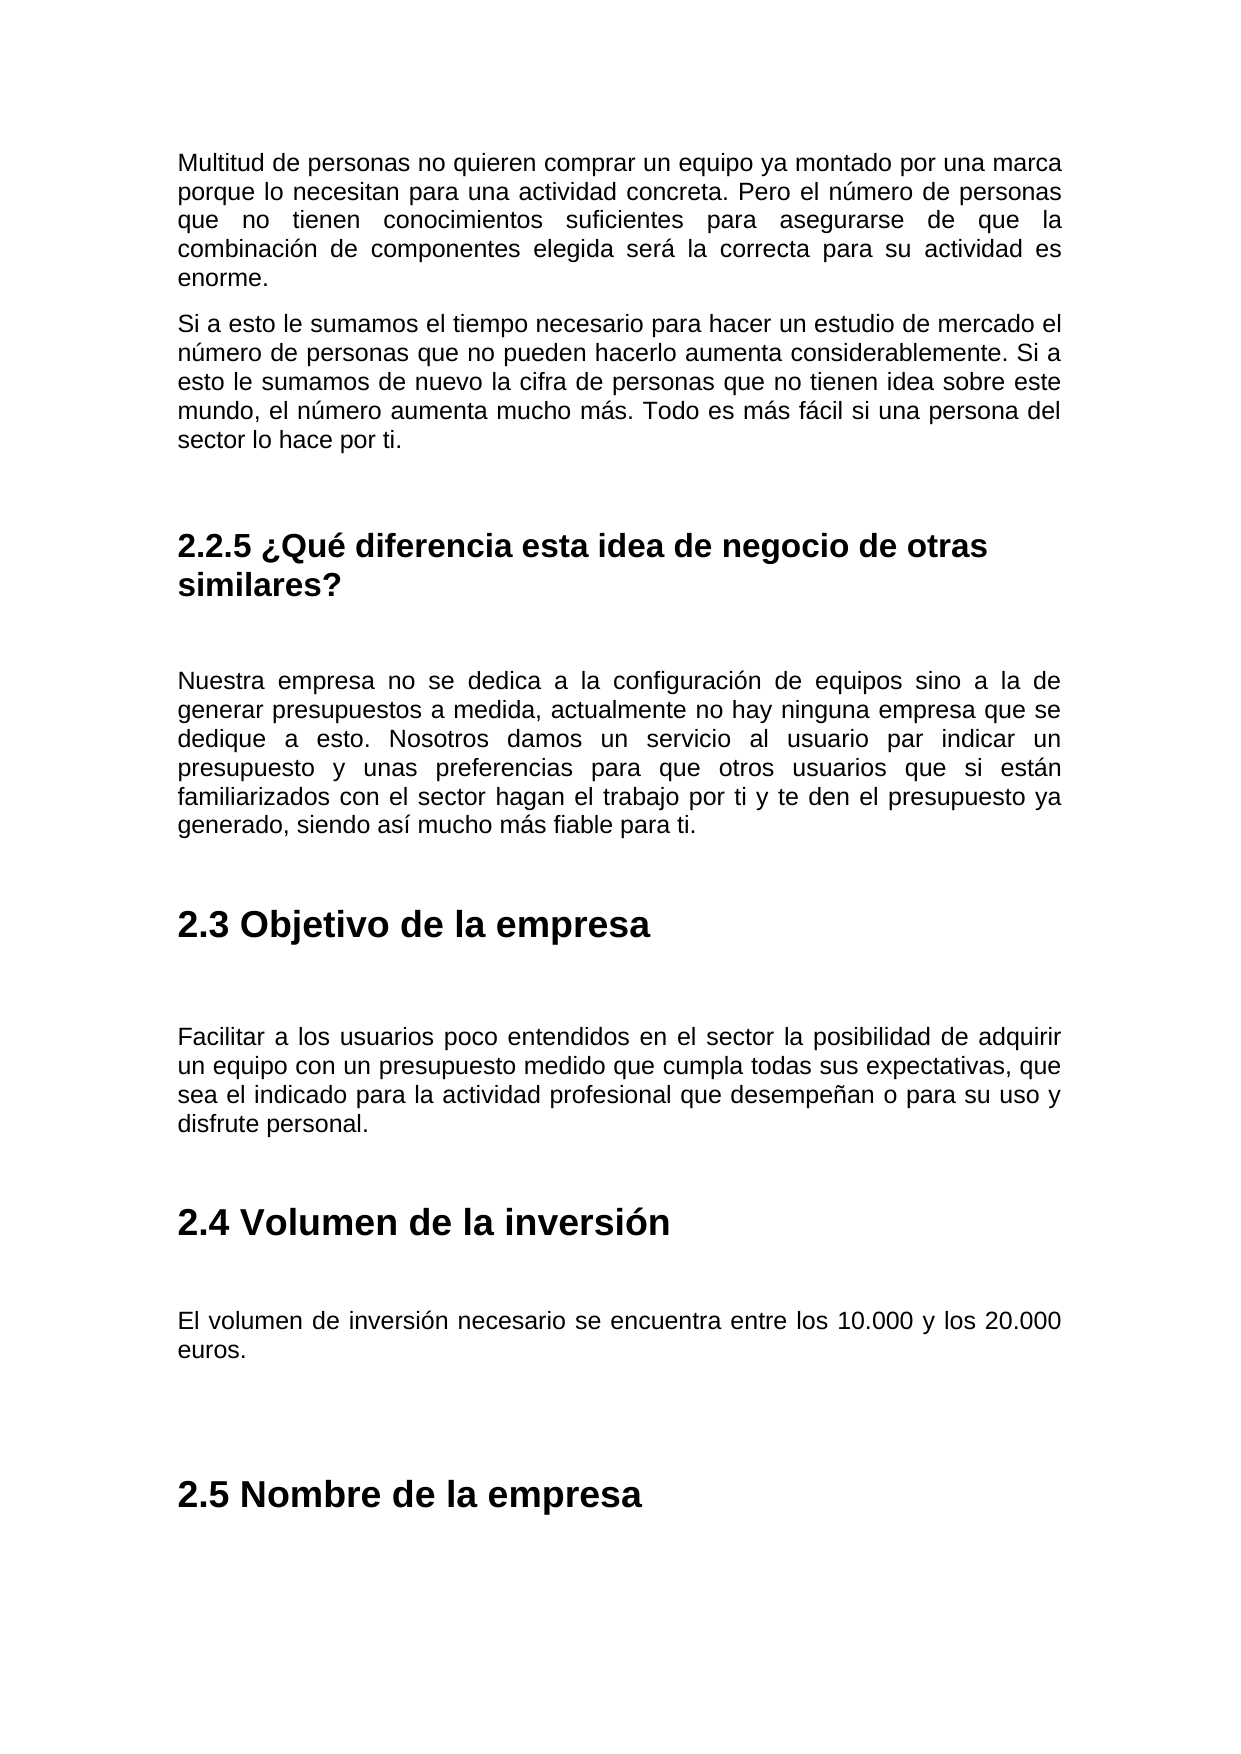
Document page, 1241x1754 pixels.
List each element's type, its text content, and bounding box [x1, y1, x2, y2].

text Facilitar a los usuarios poco entendidos en el sector la posibilidad de adquirir un equipo con un presupuesto medido que cumpla todas sus expectativas, que sea el indicado para la actividad profesional que desempeñan o para su uso y disfrute personal. [177, 1022, 1063, 1138]
text 2.3 Objetivo de la empresa [177, 902, 1063, 945]
text Multitud de personas no quieren comprar un equipo ya montado por una marca porque lo necesitan para una actividad concreta. Pero el número de personas que no tienen conocimientos suficientes para asegurarse de que la combinación de componentes elegida será la correcta para su actividad es enorme. [177, 148, 1063, 292]
text Nuestra empresa no se dedica a la configuración de equipos sino a la de generar presupuestos a medida, actualmente no hay ninguna empresa que se dedique a esto. Nosotros damos un servicio al usuario par indicar un presupuesto y unas preferencias para que otros usuarios que si están familiarizados con el sector hagan el trabajo por ti y te den el presupuesto ya generado, siendo así mucho más fiable para ti. [177, 666, 1063, 839]
text 2.2.5 ¿Qué diferencia esta idea de negocio de otras similares? [177, 526, 1063, 603]
text 2.4 Volumen de la inversión [177, 1200, 1063, 1243]
text El volumen de inversión necesario se encuentra entre los 10.000 y los 20.000 euros. [177, 1306, 1063, 1364]
text 2.5 Nombre de la empresa [177, 1472, 1063, 1515]
text Si a esto le sumamos el tiempo necesario para hacer un estudio de mercado el número de personas que no pueden hacerlo aumenta considerablemente. Si a esto le sumamos de nuevo la cifra de personas que no tienen idea sobre este mundo, el número aumenta mucho más. Todo es más fácil si una persona del sector lo hace por ti. [177, 309, 1063, 454]
